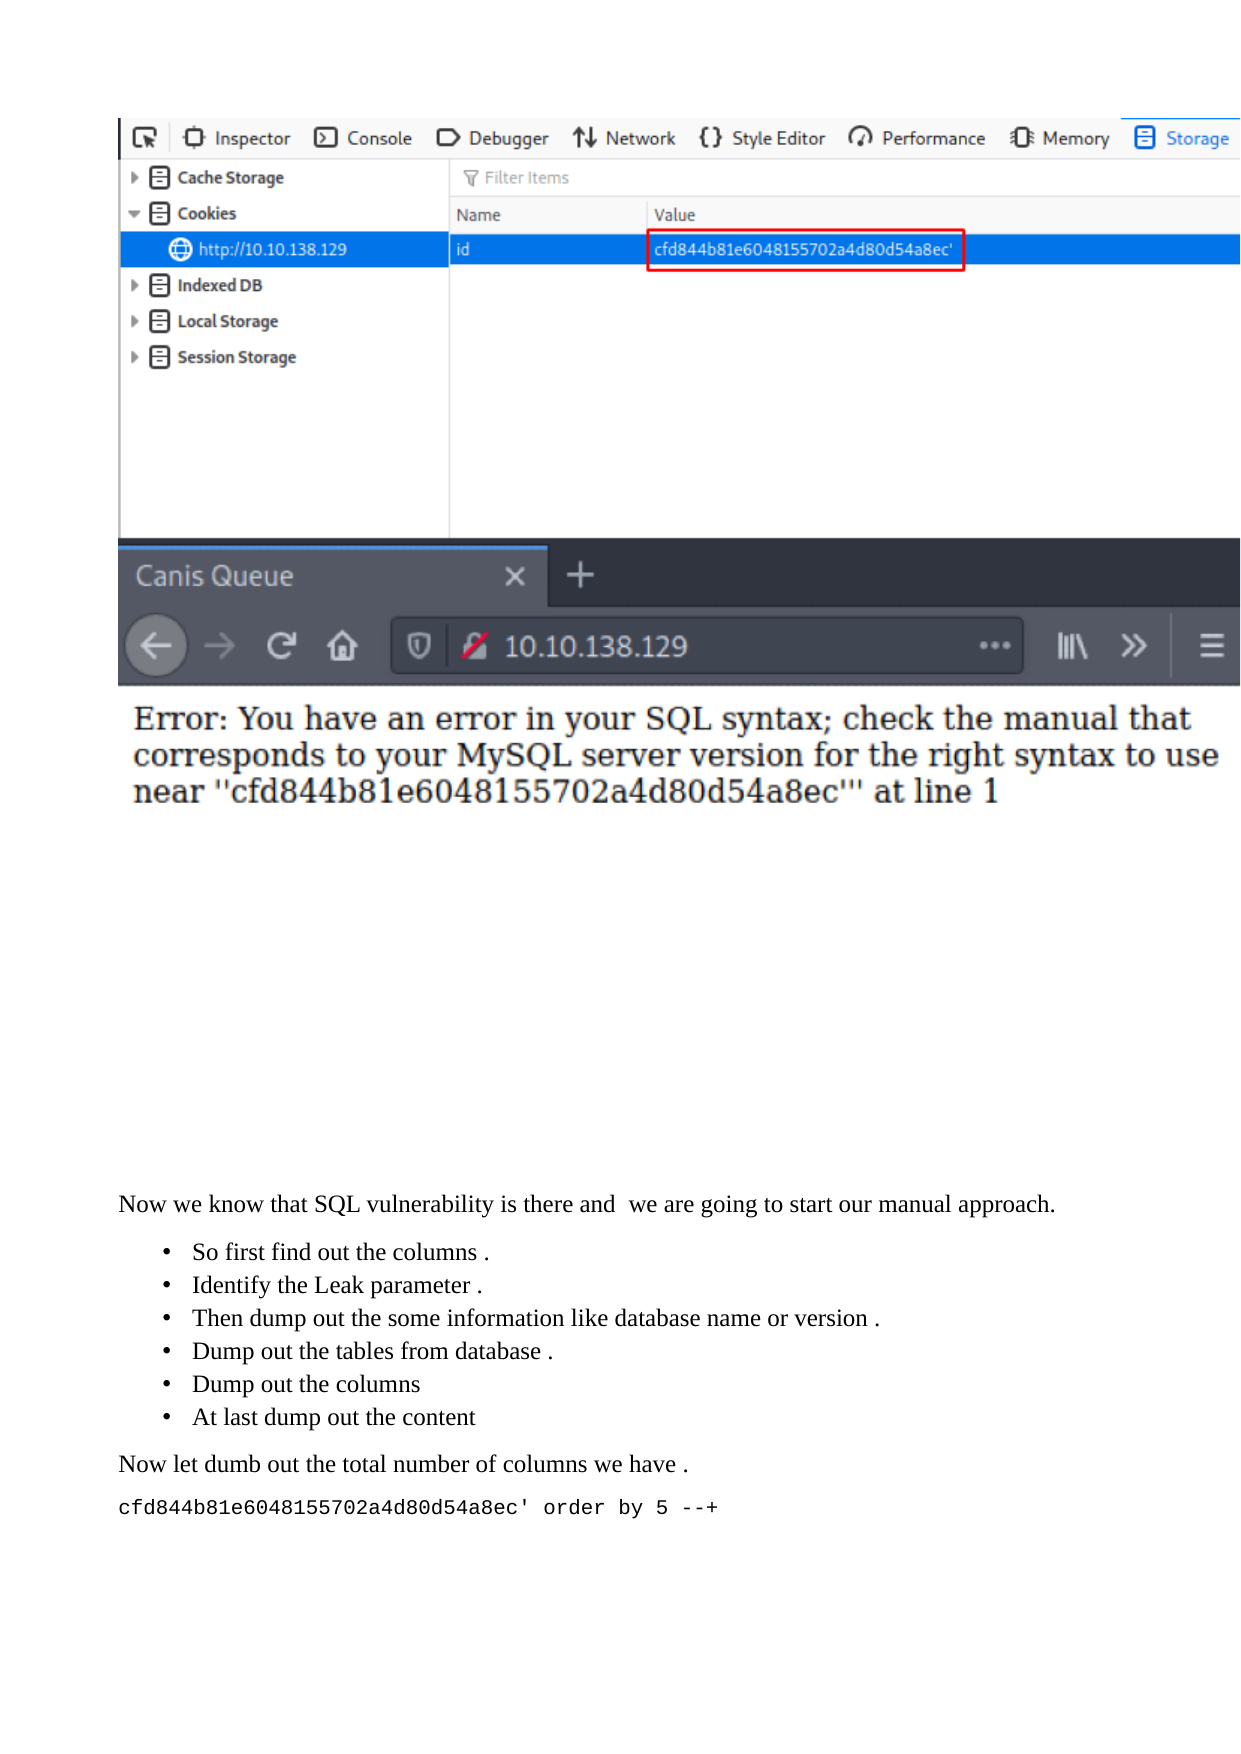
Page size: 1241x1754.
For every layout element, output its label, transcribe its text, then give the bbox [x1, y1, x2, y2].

list So first find out the columns . [162, 1237, 1122, 1266]
list Identify the Leak parameter . [162, 1270, 1122, 1299]
text cfd844b81e6048155702a4d80d54a8ec' order by 5 --+ [118, 1497, 1122, 1521]
list Then dump out the some information like database name or version . [162, 1303, 1122, 1332]
list Dump out the tables from database . [162, 1336, 1122, 1365]
picture [118, 118, 1241, 1165]
list Dump out the columns [162, 1369, 1122, 1398]
text Now let dumb out the total number of columns we have . [118, 1449, 1122, 1478]
list At last dump out the content [162, 1402, 1122, 1431]
text Now we know that SQL vulnerability is there and we are going to start our manual approach. [118, 1189, 1122, 1218]
